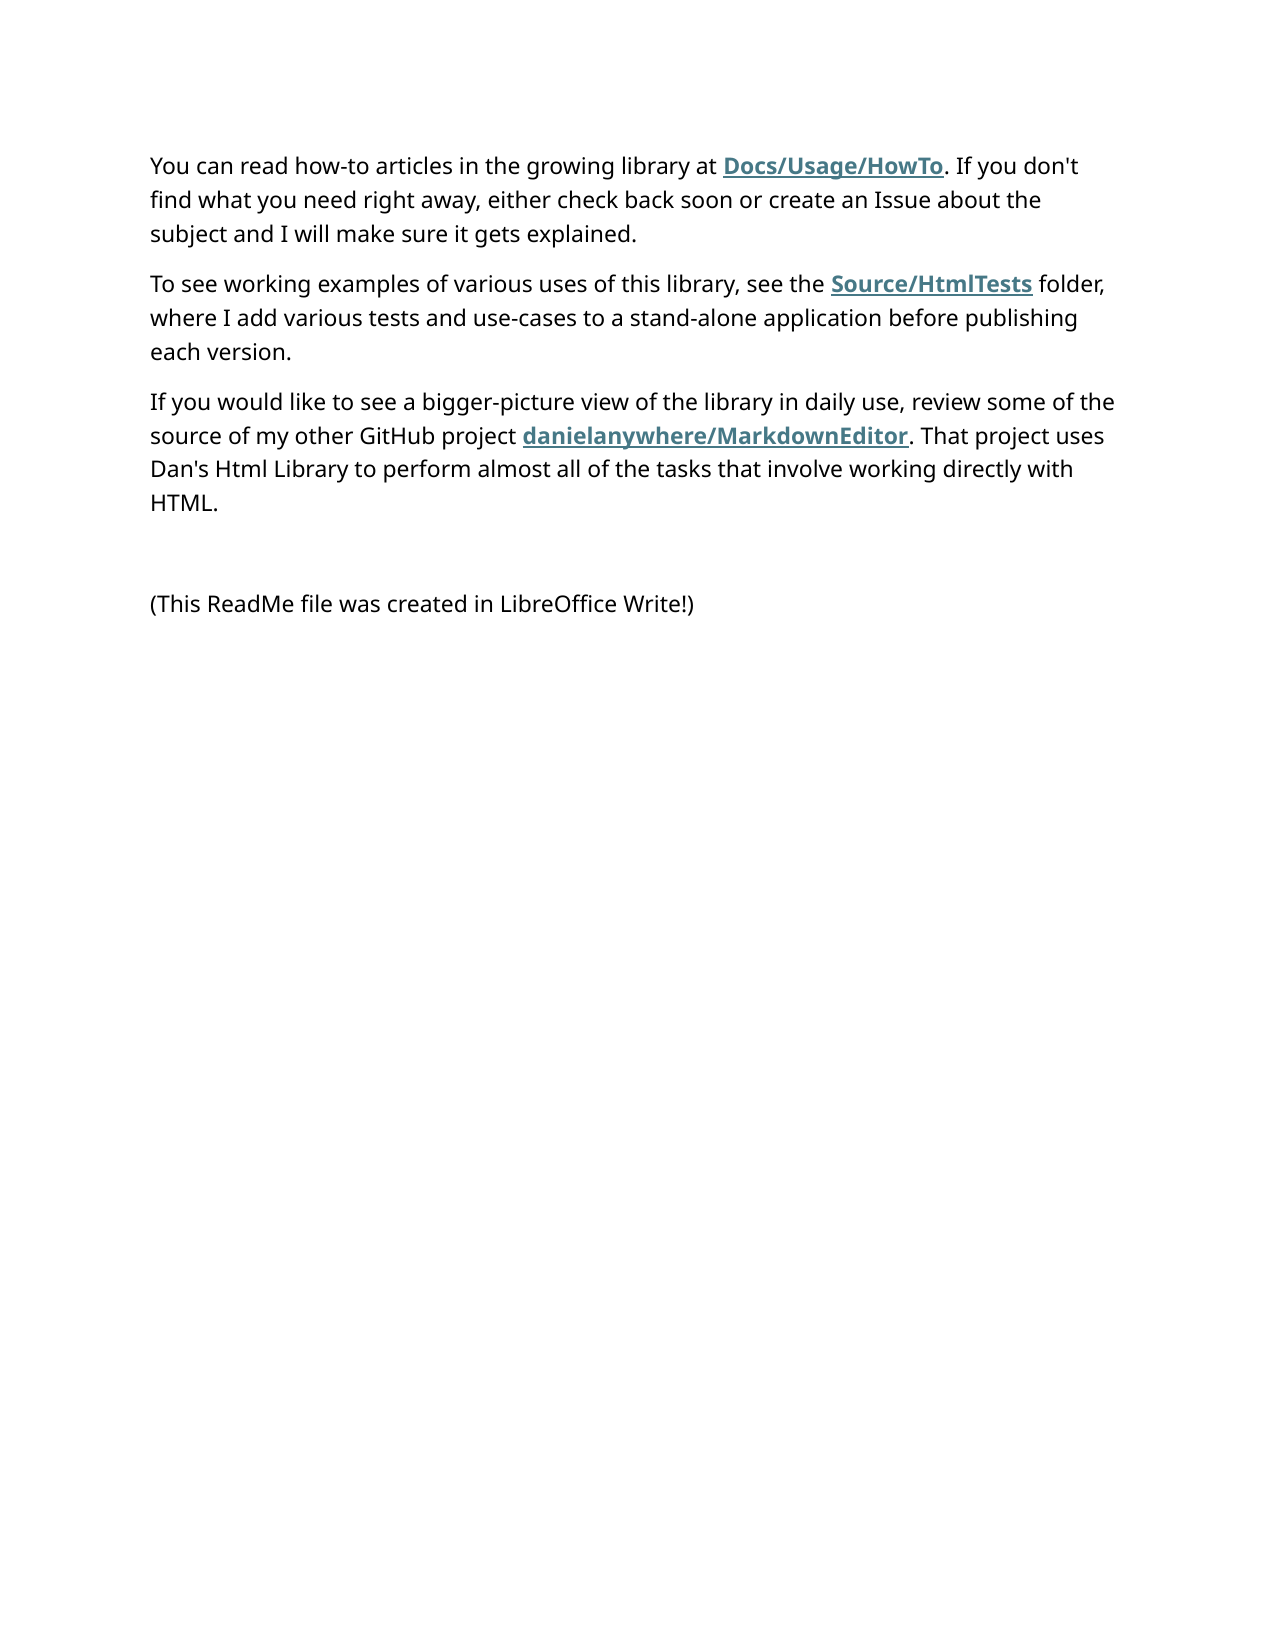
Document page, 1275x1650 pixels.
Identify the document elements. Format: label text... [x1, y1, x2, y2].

text If you would like to see a bigger-picture view of the library in daily use, review some of the source of my other GitHub project danielanywhere/MarkdownEditor. That project uses Dan's Html Library to perform almost all of the tasks that involve working directly with HTML. [150, 386, 1125, 518]
text To see working examples of various uses of this library, see the Source/HtmlTests folder, where I add various tests and use-cases to a stand-alone application before publishing each version. [150, 268, 1125, 367]
text You can read how-to articles in the growing library at Docs/Usage/HowTo. If you don't find what you need right away, either check back soon or create an Issue about the subject and I will make sure it gets explained. [150, 150, 1125, 249]
text (This ReadMe file was created in LibreOffice Write!) [150, 588, 1125, 619]
